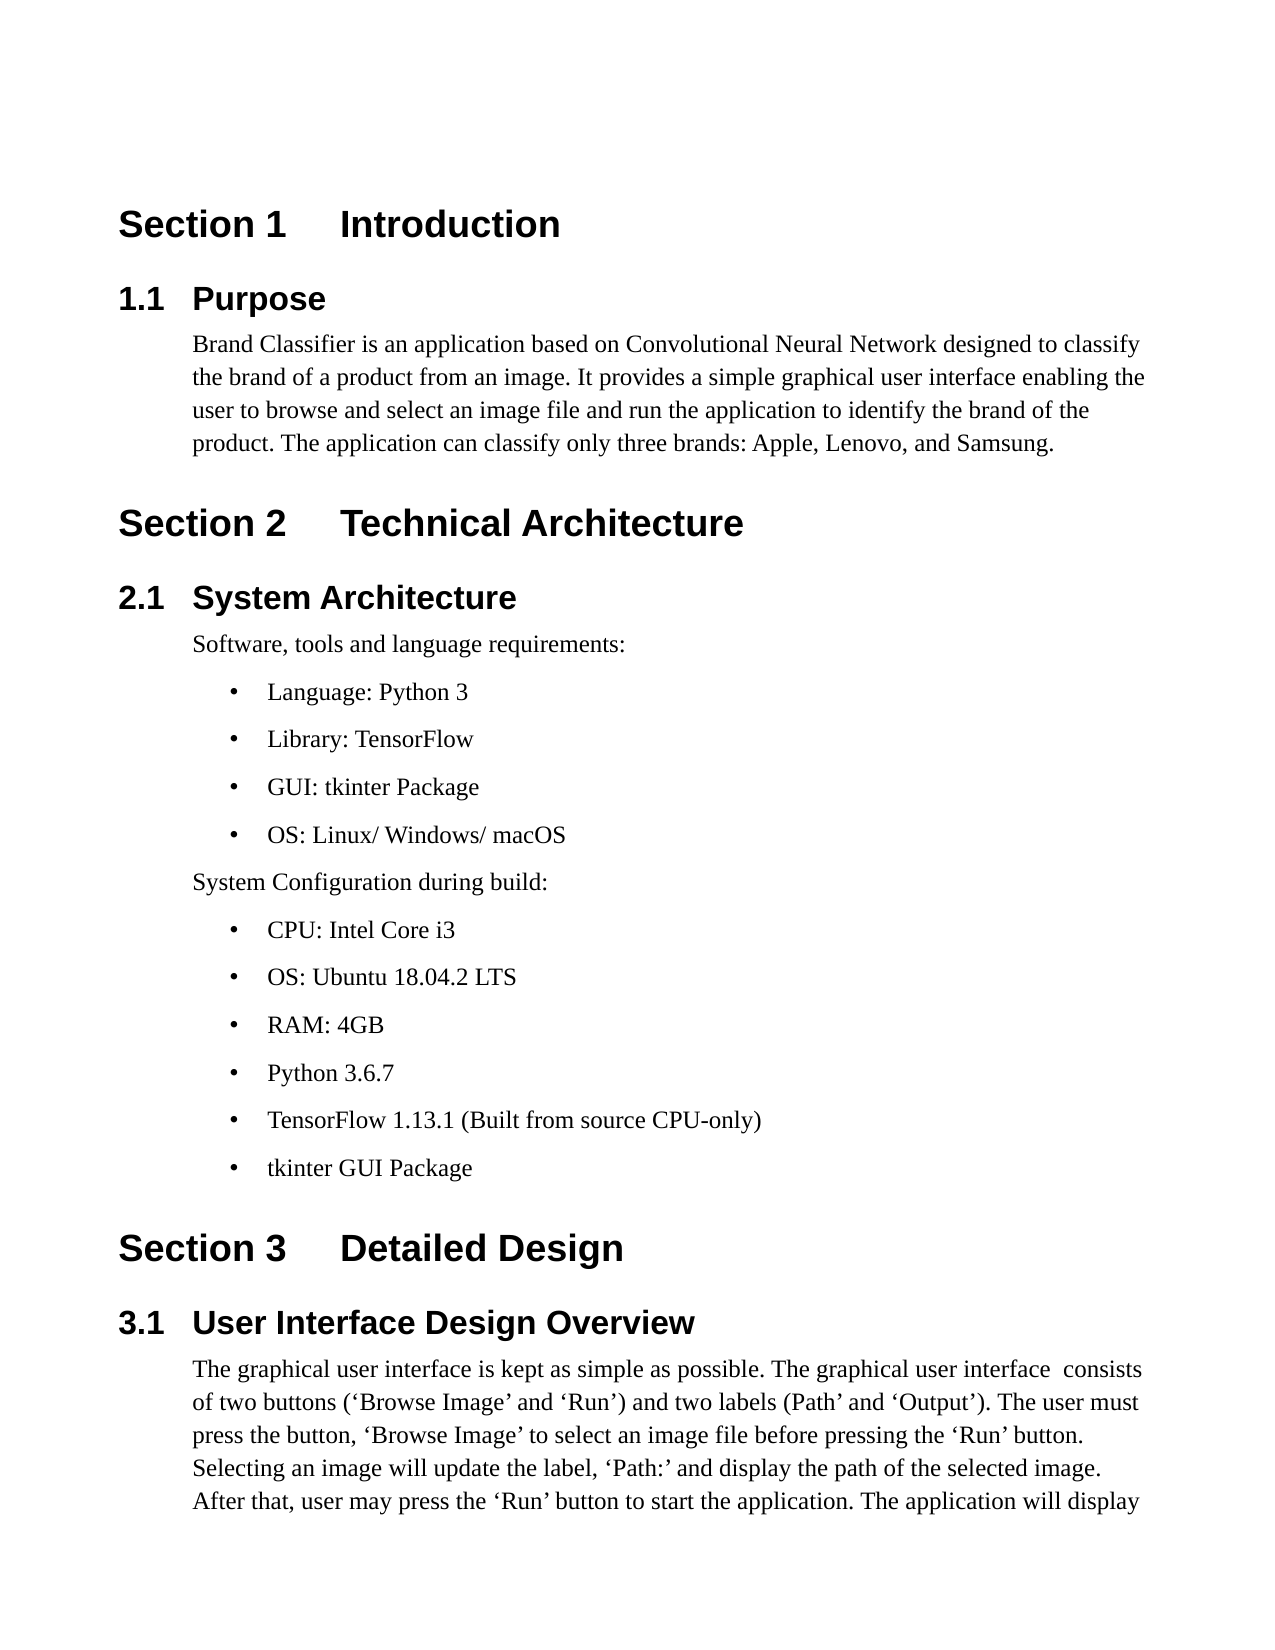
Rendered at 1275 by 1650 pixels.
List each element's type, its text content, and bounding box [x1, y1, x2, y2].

subtitle 1.1 Purpose [118, 278, 1157, 317]
list CPU: Intel Core i3 [229, 915, 1157, 944]
list tkinter GUI Package [229, 1153, 1157, 1182]
list TensorFlow 1.13.1 (Built from source CPU-only) [229, 1105, 1157, 1134]
text The graphical user interface is kept as simple as possible. The graphical user interface consists of two buttons (‘Browse Image’ and ‘Run’) and two labels (Path’ and ‘Output’). The user must press the button, ‘Browse Image’ to select an image file before pressing the ‘Run’ button. Selecting an image will update the label, ‘Path:’ and display the path of the selected image. After that, user may press the ‘Run’ button to start the application. The application will display [192, 1354, 1157, 1514]
list Python 3.6.7 [229, 1058, 1157, 1086]
subtitle Section 3 Detailed Design [118, 1226, 1157, 1269]
subtitle Section 1 Introduction [118, 201, 1157, 245]
subtitle 3.1 User Interface Design Overview [118, 1302, 1157, 1341]
subtitle 2.1 System Architecture [118, 578, 1157, 617]
list Language: Python 3 [229, 677, 1157, 706]
list OS: Ubuntu 18.04.2 LTS [229, 962, 1157, 991]
text Brand Classifier is an application based on Convolutional Neural Network designed to classify the brand of a product from an image. It provides a simple graphical user interface enabling the user to browse and select an image file and run the application to identify the brand of the product. The application can classify only three brands: Apple, Lenovo, and Samsung. [192, 329, 1157, 457]
list OS: Linux/ Windows/ macOS [229, 820, 1157, 848]
text System Configuration during build: [192, 867, 1157, 896]
text Software, tools and language requirements: [192, 629, 1157, 658]
subtitle Section 2 Technical Architecture [118, 501, 1157, 545]
list GUI: tkinter Package [229, 772, 1157, 801]
list RAM: 4GB [229, 1010, 1157, 1039]
list Library: TensorFlow [229, 724, 1157, 753]
